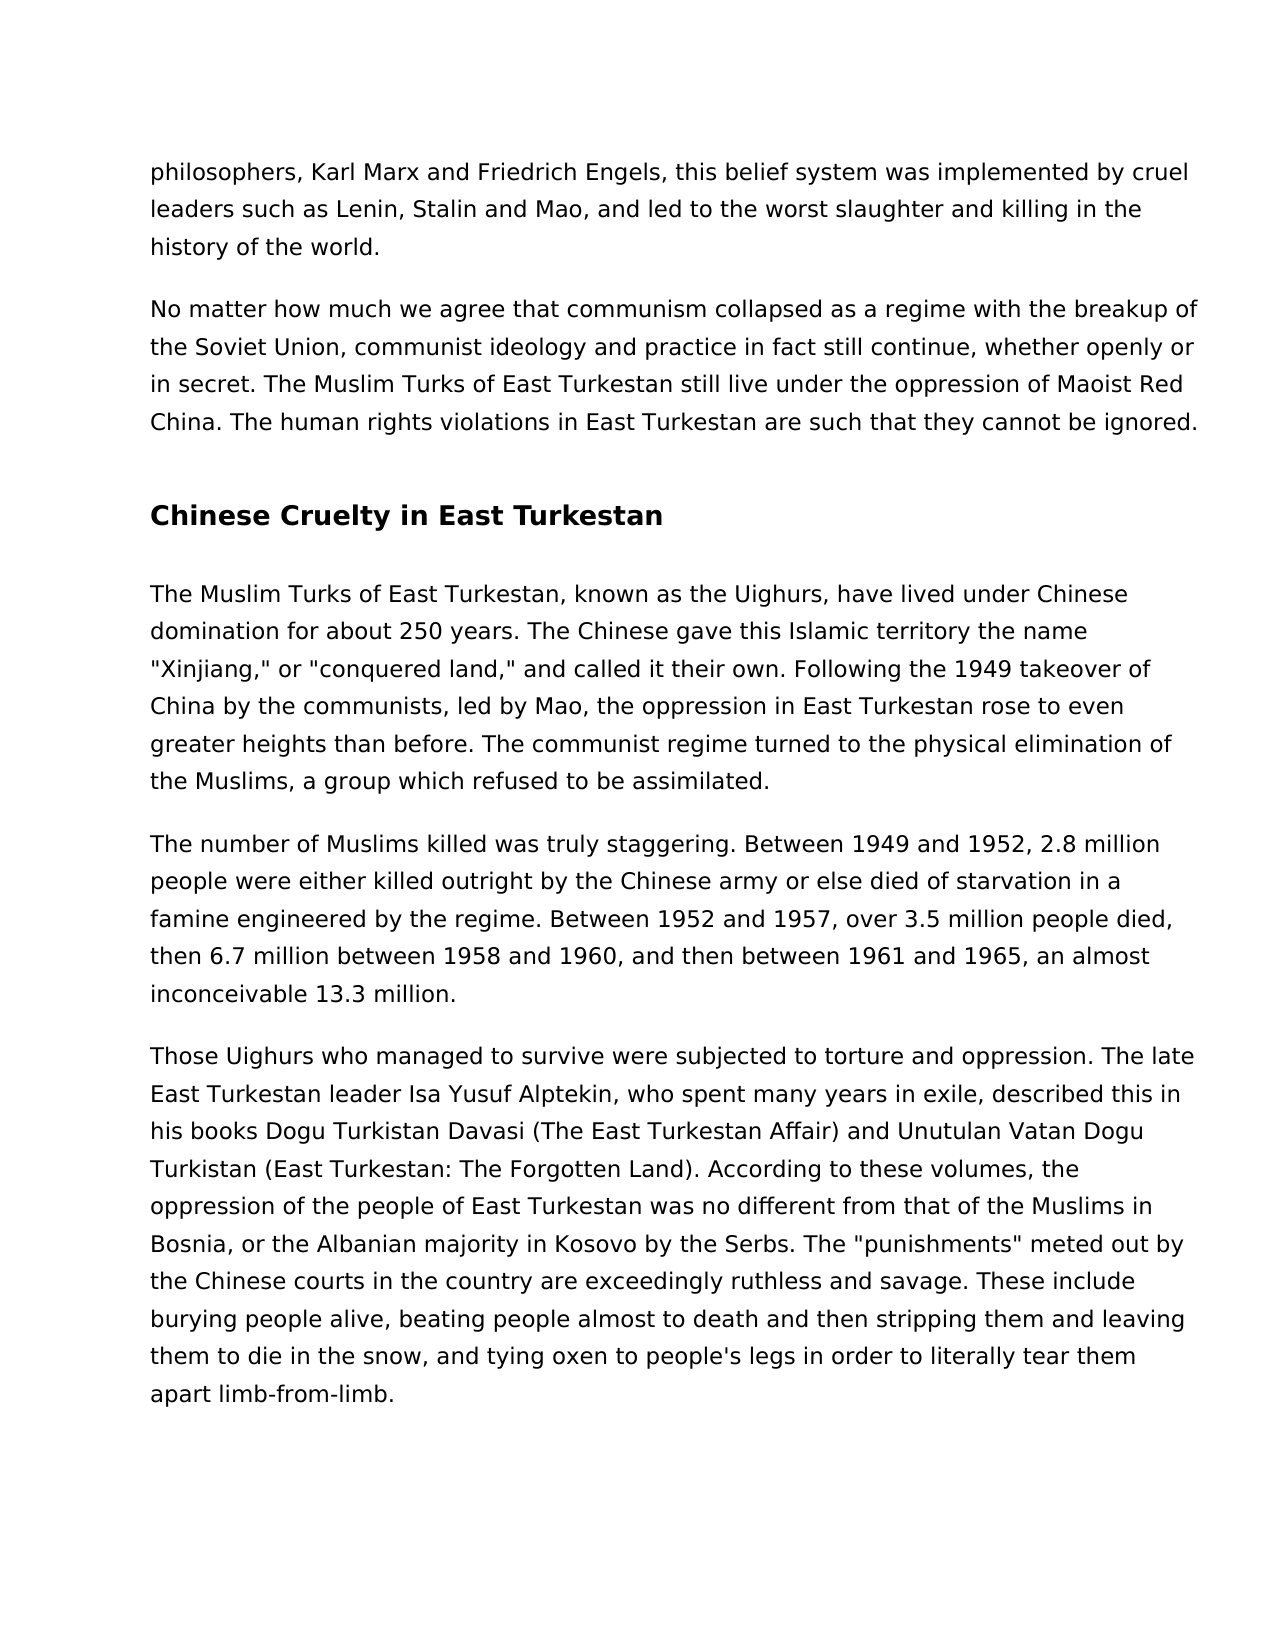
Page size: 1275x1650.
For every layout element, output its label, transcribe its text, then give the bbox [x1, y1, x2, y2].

text philosophers, Karl Marx and Friedrich Engels, this belief system was implemented by cruel leaders such as Lenin, Stalin and Mao, and led to the worst slaughter and killing in the history of the world. [150, 150, 1200, 262]
text The number of Muslims killed was truly staggering. Between 1949 and 1952, 2.8 million people were either killed outright by the Chinese army or else died of starvation in a famine engineered by the regime. Between 1952 and 1957, over 3.5 million people died, then 6.7 million between 1958 and 1960, and then between 1961 and 1965, an almost inconceivable 13.3 million. [150, 822, 1200, 1010]
subtitle Chinese Cruelty in East Turkestan [150, 500, 1200, 532]
text The Muslim Turks of East Turkestan, known as the Uighurs, have lived under Chinese domination for about 250 years. The Chinese gave this Islamic territory the name "Xinjiang," or "conquered land," and called it their own. Following the 1949 takeover of China by the communists, led by Mao, the oppression in East Turkestan rose to even greater heights than before. The communist regime turned to the physical elimination of the Muslims, a group which refused to be assimilated. [150, 572, 1200, 797]
text No matter how much we agree that communism collapsed as a regime with the breakup of the Soviet Union, communist ideology and practice in fact still continue, whether openly or in secret. The Muslim Turks of East Turkestan still live under the oppression of Maoist Red China. The human rights violations in East Turkestan are such that they cannot be ignored. [150, 287, 1200, 437]
text Those Uighurs who managed to survive were subjected to torture and oppression. The late East Turkestan leader Isa Yusuf Alptekin, who spent many years in exile, described this in his books Dogu Turkistan Davasi (The East Turkestan Affair) and Unutulan Vatan Dogu Turkistan (East Turkestan: The Forgotten Land). According to these volumes, the oppression of the people of East Turkestan was no different from that of the Muslims in Bosnia, or the Albanian majority in Kosovo by the Serbs. The "punishments" meted out by the Chinese courts in the country are exceedingly ruthless and savage. These include burying people alive, beating people almost to death and then stripping them and leaving them to die in the snow, and tying oxen to people's legs in order to literally tear them apart limb-from-limb. [150, 1035, 1200, 1410]
